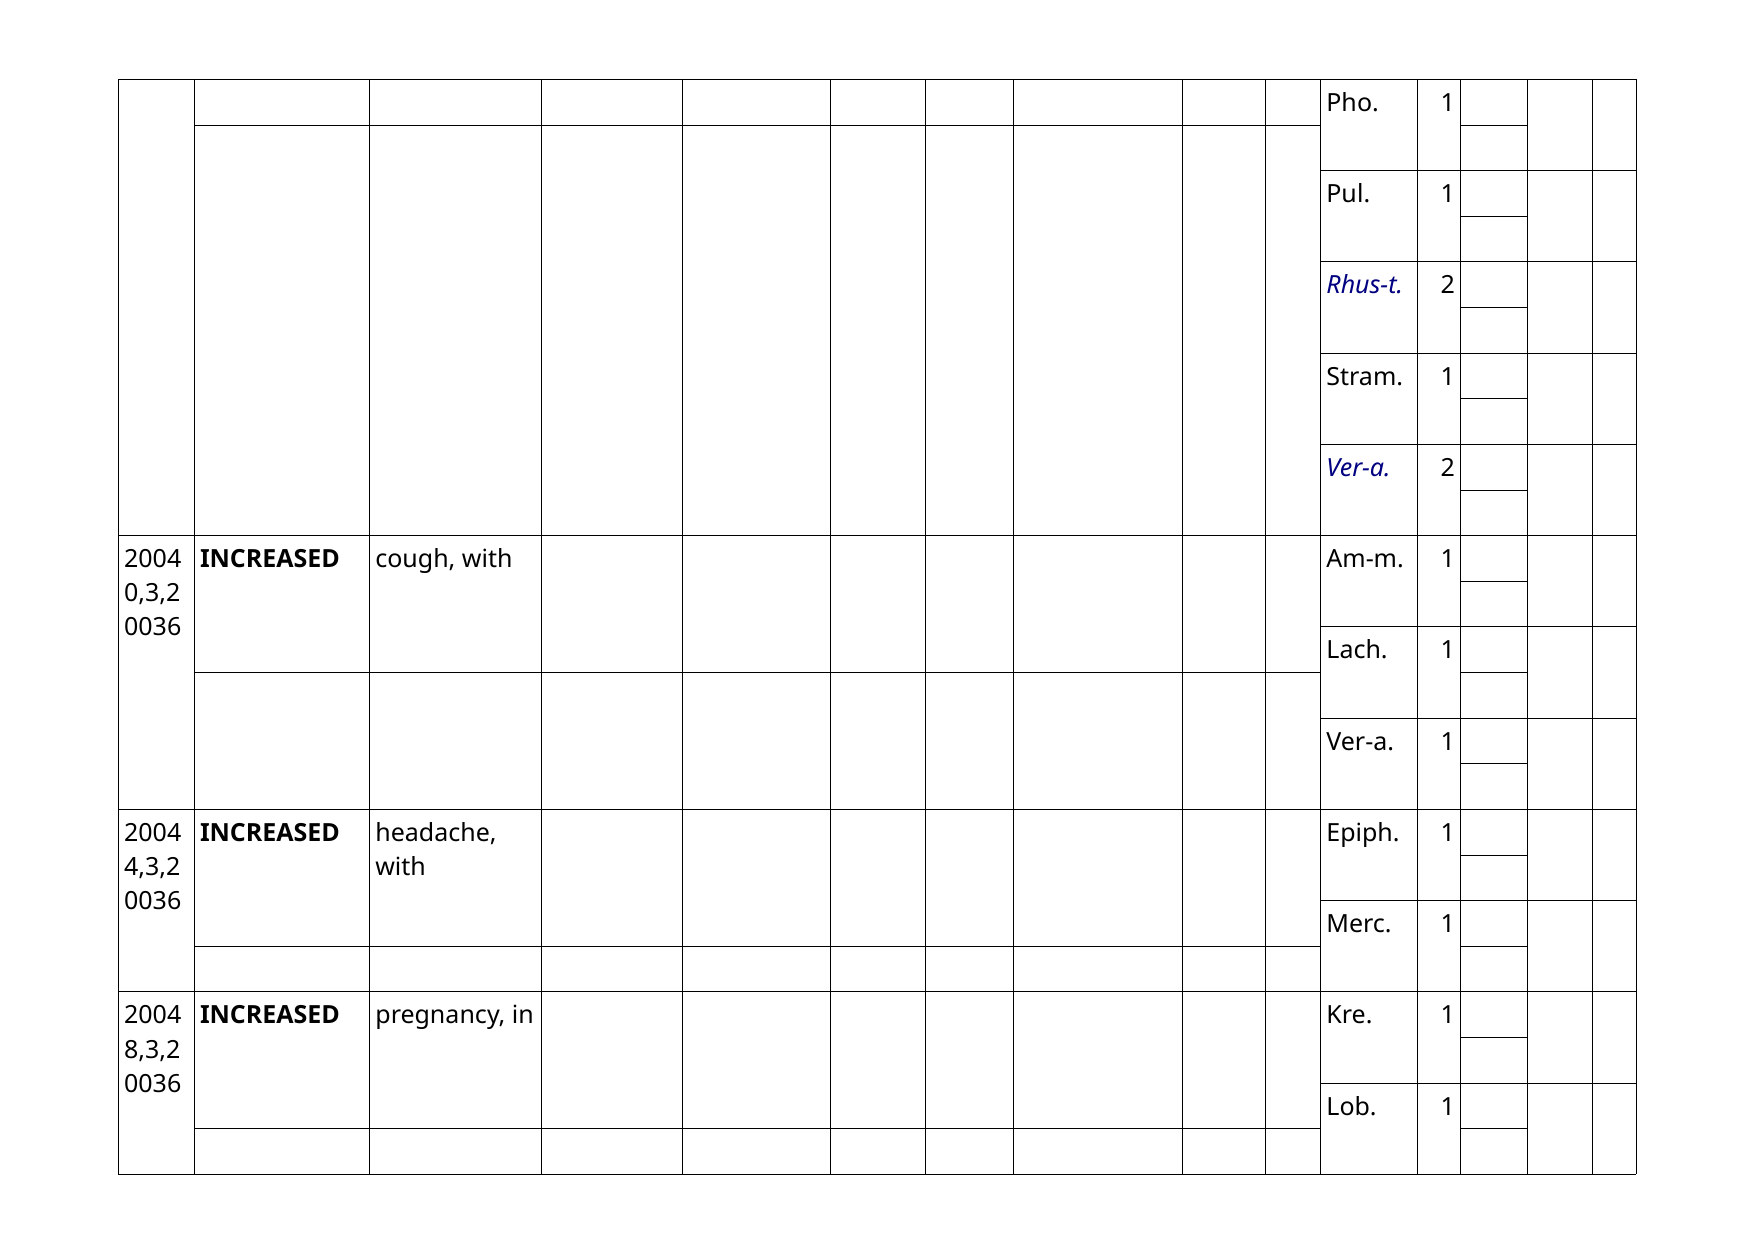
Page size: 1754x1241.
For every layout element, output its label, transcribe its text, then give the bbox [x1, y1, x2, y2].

table_cell [1461, 1084, 1527, 1128]
table_cell [831, 810, 925, 946]
table_cell [1014, 80, 1182, 124]
table_cell [683, 992, 830, 1128]
table_cell [1014, 810, 1182, 946]
table_cell [370, 1129, 541, 1174]
table_cell [831, 992, 925, 1128]
table_cell [1593, 171, 1636, 261]
table_cell [1461, 673, 1527, 718]
table_cell [1014, 126, 1182, 535]
table_cell [195, 673, 369, 809]
table_cell [1266, 992, 1320, 1128]
table_cell [1461, 126, 1527, 170]
table_cell [1266, 1129, 1320, 1174]
table_cell [542, 992, 682, 1128]
table_cell [926, 1129, 1013, 1174]
table_cell 1 [1418, 992, 1460, 1083]
table_cell [1593, 992, 1636, 1083]
table_cell [1461, 262, 1527, 307]
table_cell pregnancy, in [370, 992, 541, 1128]
table_cell [926, 536, 1013, 672]
table_cell [831, 947, 925, 991]
table_cell [1461, 445, 1527, 489]
table_cell 2 [1418, 445, 1460, 535]
table_cell [1183, 126, 1265, 535]
table_cell [1528, 354, 1592, 444]
table_cell [926, 80, 1013, 124]
table_cell [683, 810, 830, 946]
table_cell Merc. [1321, 901, 1417, 991]
table_cell [370, 673, 541, 809]
table_cell Rhus-t. [1321, 262, 1417, 353]
table_cell [1183, 80, 1265, 124]
table_cell [1528, 627, 1592, 718]
table_cell [1461, 399, 1527, 444]
table_cell Am-m. [1321, 536, 1417, 626]
table_cell Epiph. [1321, 810, 1417, 900]
table_cell [831, 126, 925, 535]
table_cell [1593, 354, 1636, 444]
table_cell [1014, 992, 1182, 1128]
table_cell 1 [1418, 171, 1460, 261]
table_cell [370, 947, 541, 991]
table_cell 1 [1418, 354, 1460, 444]
table_cell [1593, 719, 1636, 809]
table_cell [1461, 901, 1527, 946]
table_cell [1266, 80, 1320, 124]
table_cell [1593, 1084, 1636, 1174]
table_cell [1528, 901, 1592, 991]
table_cell [1528, 719, 1592, 809]
table_cell [1461, 217, 1527, 261]
table_cell [1528, 445, 1592, 535]
table_cell [831, 80, 925, 124]
table_cell Lach. [1321, 627, 1417, 718]
table_cell cough, with [370, 536, 541, 672]
table_cell [1014, 1129, 1182, 1174]
table_cell [1593, 445, 1636, 535]
table_cell [542, 126, 682, 535]
table_cell [1461, 536, 1527, 581]
table_cell 1 [1418, 810, 1460, 900]
table_cell [195, 126, 369, 535]
table_cell 1 [1418, 627, 1460, 718]
table_cell increased [195, 536, 369, 672]
table_cell [1593, 810, 1636, 900]
table_cell [1593, 901, 1636, 991]
table_cell [1266, 810, 1320, 946]
table_cell Kre. [1321, 992, 1417, 1083]
table_cell [926, 947, 1013, 991]
table_cell Ver-a. [1321, 445, 1417, 535]
table_cell [542, 80, 682, 124]
table_cell [1183, 536, 1265, 672]
table_cell [1183, 992, 1265, 1128]
table_cell [1266, 536, 1320, 672]
table_cell [831, 536, 925, 672]
table_cell 1 [1418, 1084, 1460, 1174]
table_cell [1528, 80, 1592, 170]
table_cell [1461, 491, 1527, 535]
table_cell [1461, 764, 1527, 809]
table_cell [1528, 536, 1592, 626]
table_cell [1593, 536, 1636, 626]
table_cell headache, with [370, 810, 541, 946]
table_cell [683, 1129, 830, 1174]
table_cell 20040,3,20036 [119, 536, 194, 809]
table_cell [1014, 673, 1182, 809]
table_cell Stram. [1321, 354, 1417, 444]
table_cell [1461, 354, 1527, 398]
table_cell [926, 810, 1013, 946]
table_cell [1528, 171, 1592, 261]
table_cell [542, 810, 682, 946]
table_cell [1266, 673, 1320, 809]
table_cell increased [195, 992, 369, 1128]
table_cell [1183, 673, 1265, 809]
table_cell [926, 673, 1013, 809]
table_cell Pho. [1321, 80, 1417, 170]
table_cell 20048,3,20036 [119, 992, 194, 1174]
table_cell [831, 673, 925, 809]
table_cell [1593, 80, 1636, 170]
table_cell [542, 673, 682, 809]
table_cell [1593, 262, 1636, 353]
table_cell [683, 673, 830, 809]
table_cell [1461, 856, 1527, 900]
table_cell [119, 80, 194, 535]
table_cell [370, 80, 541, 124]
table_cell [1461, 1129, 1527, 1174]
table_cell [1593, 627, 1636, 718]
table_cell [1528, 992, 1592, 1083]
table_cell [1528, 810, 1592, 900]
table_cell [683, 126, 830, 535]
table_cell [195, 1129, 369, 1174]
table_cell [1461, 810, 1527, 854]
table_cell [1266, 947, 1320, 991]
table_cell [1183, 947, 1265, 991]
table_cell Pul. [1321, 171, 1417, 261]
table_cell [1183, 1129, 1265, 1174]
table_cell [1461, 947, 1527, 991]
table_cell [1461, 719, 1527, 763]
table_cell [195, 80, 369, 124]
table_cell Ver-a. [1321, 719, 1417, 809]
table_cell 2 [1418, 262, 1460, 353]
table_cell [926, 992, 1013, 1128]
table_cell [1266, 126, 1320, 535]
table_cell [683, 536, 830, 672]
table_cell [542, 536, 682, 672]
table_cell [1528, 1084, 1592, 1174]
table_cell [195, 947, 369, 991]
table_cell increased [195, 810, 369, 946]
table_cell [1528, 262, 1592, 353]
table_cell Lob. [1321, 1084, 1417, 1174]
table_cell 1 [1418, 80, 1460, 170]
table_cell [1461, 308, 1527, 353]
table_cell [683, 947, 830, 991]
table_cell [1014, 536, 1182, 672]
table_cell [1461, 80, 1527, 124]
table_cell [542, 1129, 682, 1174]
table_cell [542, 947, 682, 991]
table_cell [683, 80, 830, 124]
table_cell [1461, 582, 1527, 626]
table_cell [1014, 947, 1182, 991]
table_cell 1 [1418, 901, 1460, 991]
table_cell [831, 1129, 925, 1174]
table_cell 20044,3,20036 [119, 810, 194, 991]
table_cell [1461, 992, 1527, 1037]
table_cell 1 [1418, 536, 1460, 626]
table_cell [926, 126, 1013, 535]
table_cell [1461, 1038, 1527, 1083]
table_cell 1 [1418, 719, 1460, 809]
table_cell [1461, 627, 1527, 672]
table_cell [370, 126, 541, 535]
table_cell [1183, 810, 1265, 946]
table_cell [1461, 171, 1527, 216]
